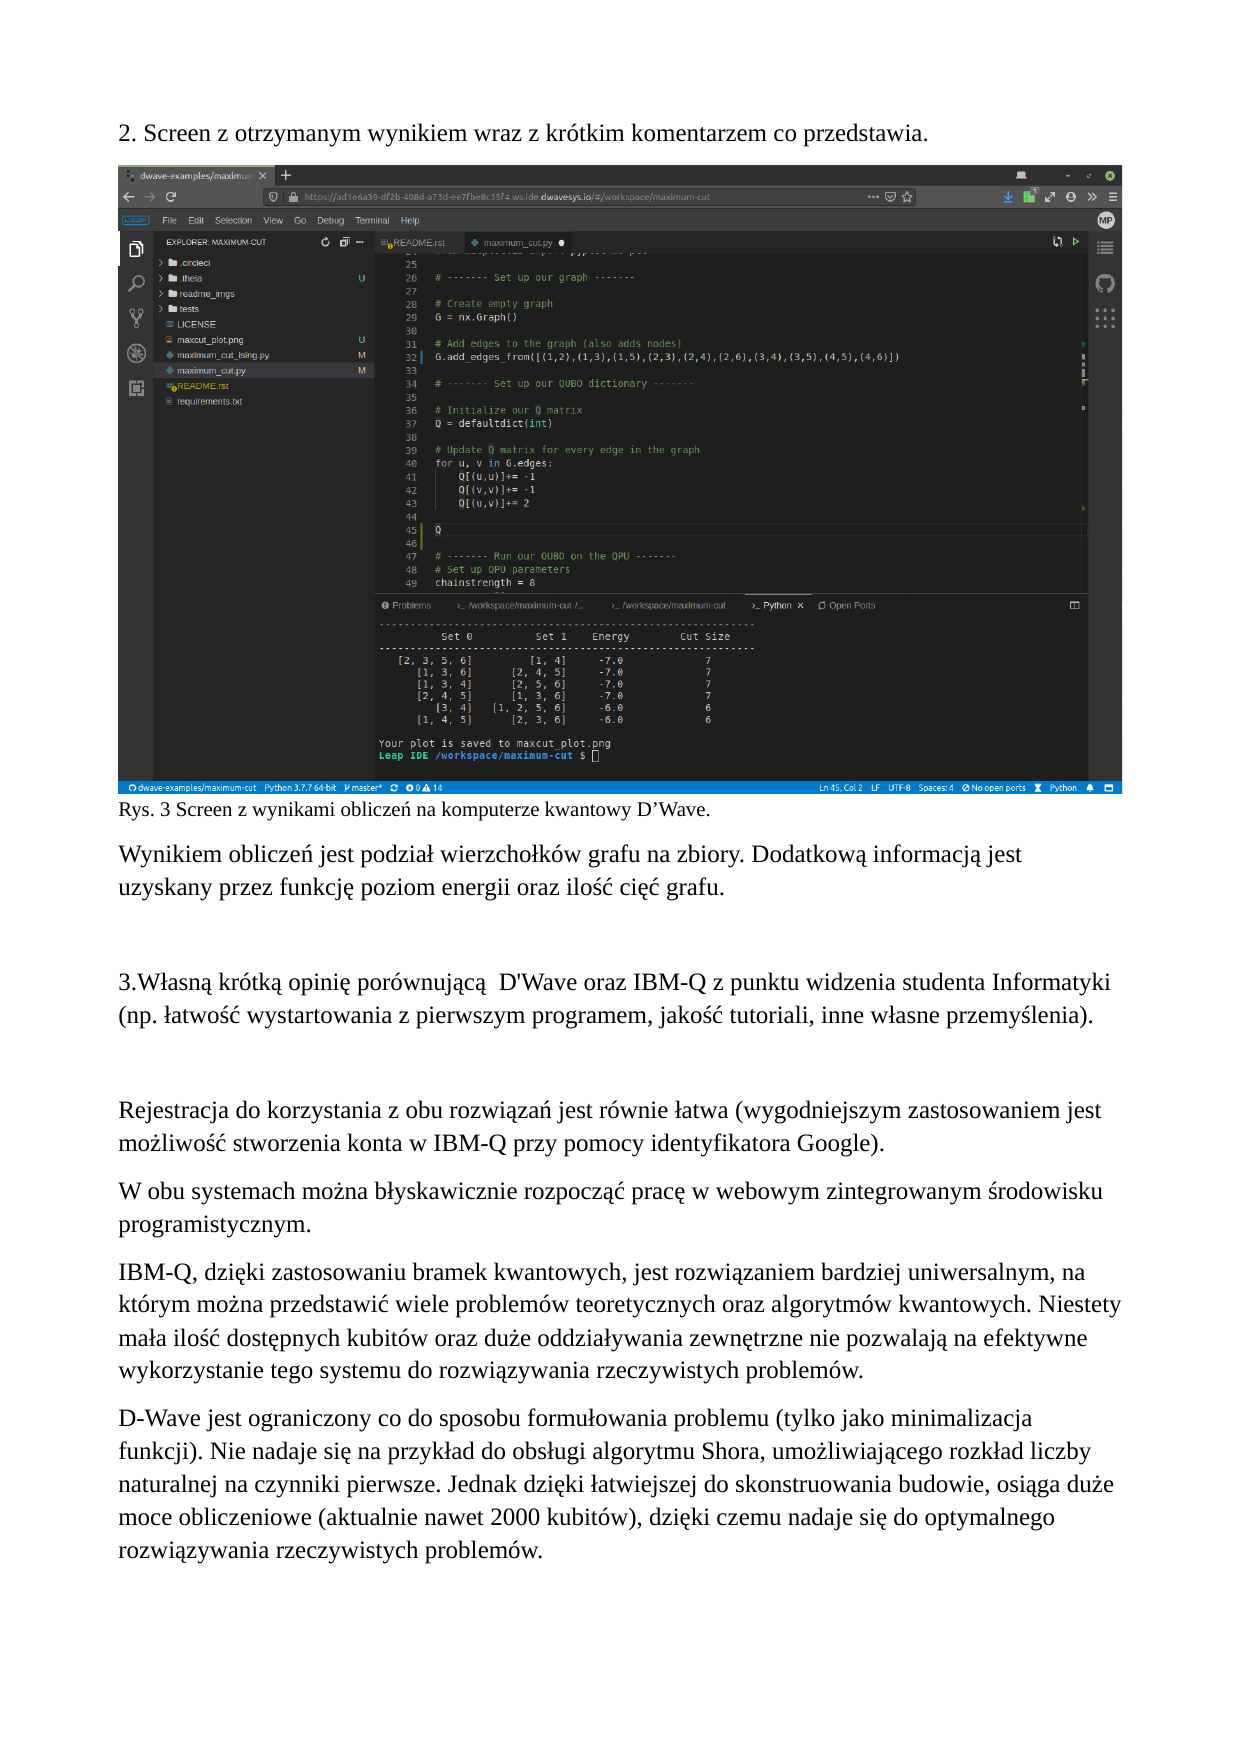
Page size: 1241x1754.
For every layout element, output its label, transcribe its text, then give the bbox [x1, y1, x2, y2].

text W obu systemach można błyskawicznie rozpocząć pracę w webowym zintegrowanym środowisku programistycznym. [118, 1176, 1122, 1238]
text 2. Screen z otrzymanym wynikiem wraz z krótkim komentarzem co przedstawia. [118, 118, 1122, 147]
picture [118, 165, 1123, 794]
text D-Wave jest ograniczony co do sposobu formułowania problemu (tylko jako minimalizacja funkcji). Nie nadaje się na przykład do obsługi algorytmu Shora, umożliwiającego rozkład liczby naturalnej na czynniki pierwsze. Jednak dzięki łatwiejszej do skonstruowania budowie, osiąga duże moce obliczeniowe (aktualnie nawet 2000 kubitów), dzięki czemu nadaje się do optymalnego rozwiązywania rzeczywistych problemów. [118, 1403, 1122, 1564]
text Rys. 3 Screen z wynikami obliczeń na komputerze kwantowy D’Wave. [118, 794, 1122, 821]
text 3.Własną krótką opinię porównującą D'Wave oraz IBM-Q z punktu widzenia studenta Informatyki (np. łatwość wystartowania z pierwszym programem, jakość tutoriali, inne własne przemyślenia). [118, 967, 1122, 1029]
text Rejestracja do korzystania z obu rozwiązań jest równie łatwa (wygodniejszym zastosowaniem jest możliwość stworzenia konta w IBM-Q przy pomocy identyfikatora Google). [118, 1095, 1122, 1157]
text Wynikiem obliczeń jest podział wierzchołków grafu na zbiory. Dodatkową informacją jest uzyskany przez funkcję poziom energii oraz ilość cięć grafu. [118, 839, 1122, 901]
text IBM-Q, dzięki zastosowaniu bramek kwantowych, jest rozwiązaniem bardziej uniwersalnym, na którym można przedstawić wiele problemów teoretycznych oraz algorytmów kwantowych. Niestety mała ilość dostępnych kubitów oraz duże oddziaływania zewnętrzne nie pozwalają na efektywne wykorzystanie tego systemu do rozwiązywania rzeczywistych problemów. [118, 1257, 1122, 1384]
